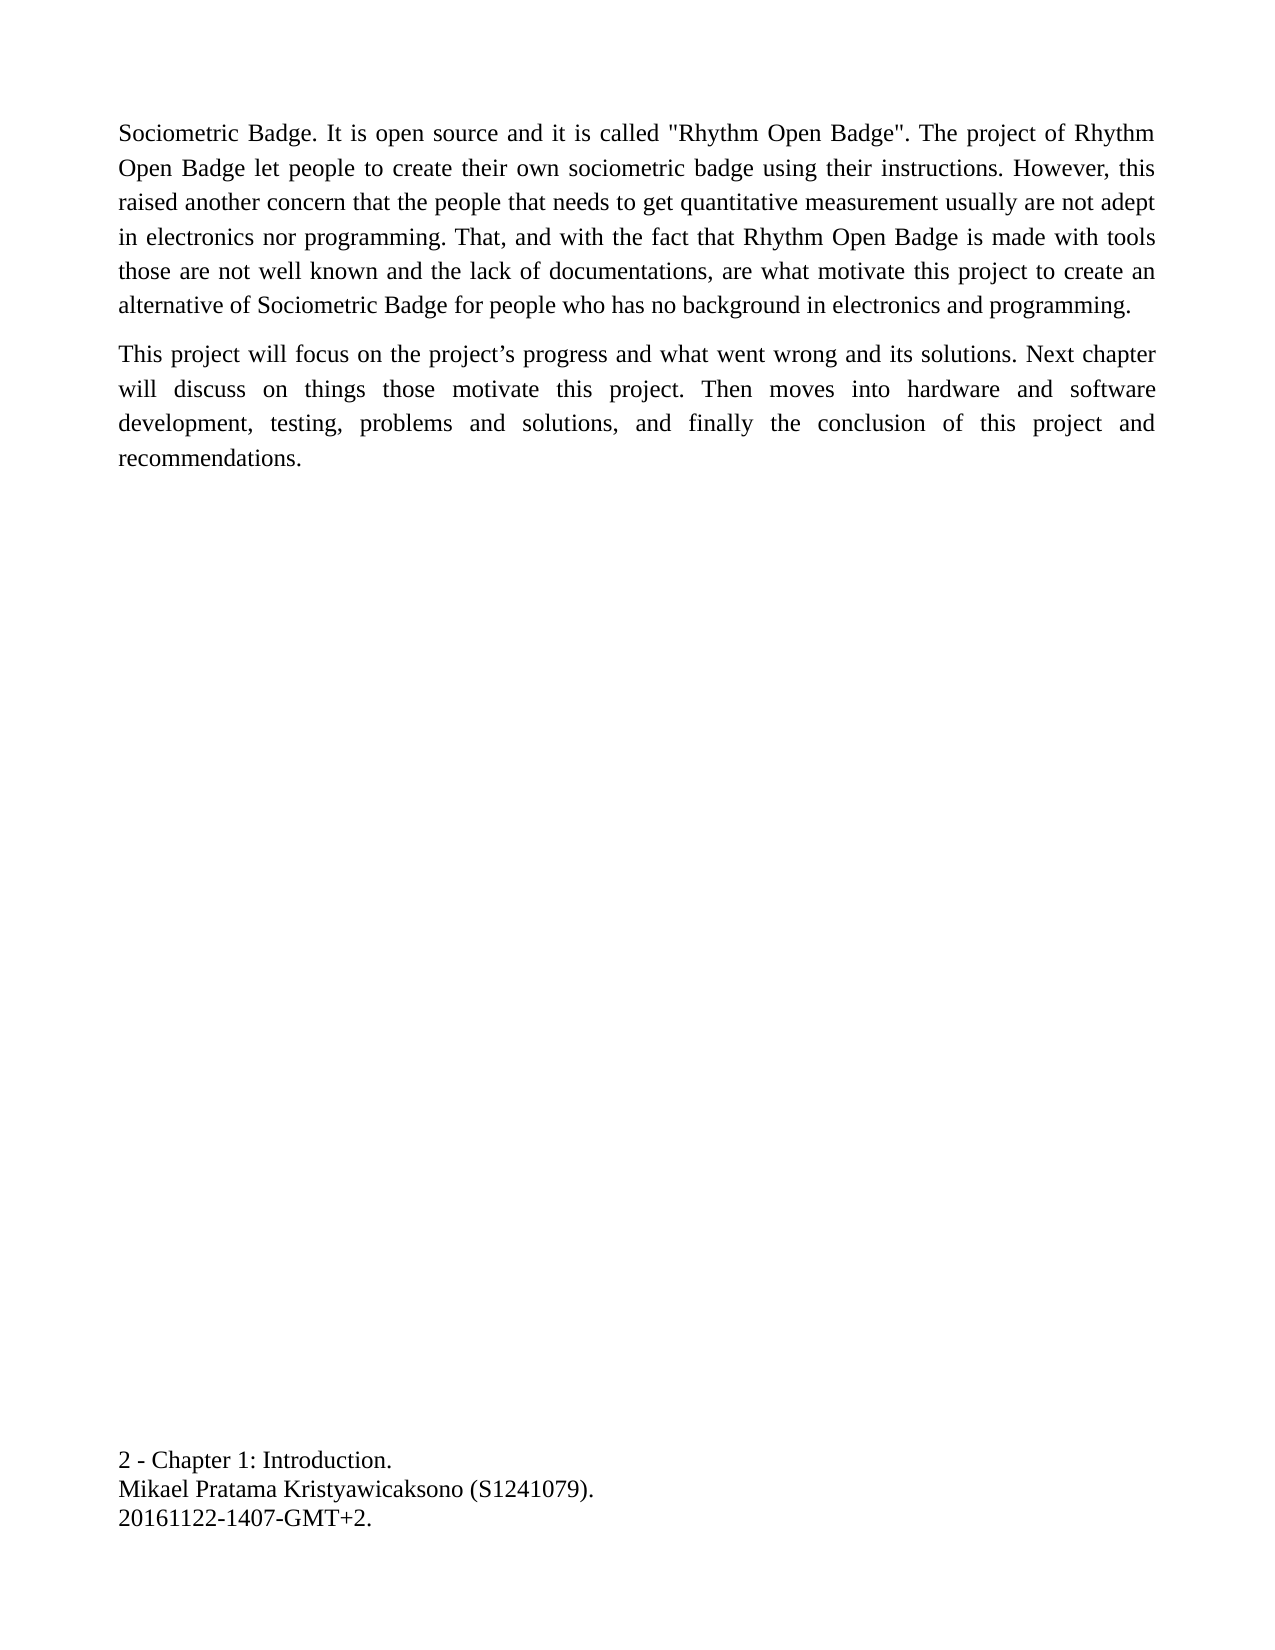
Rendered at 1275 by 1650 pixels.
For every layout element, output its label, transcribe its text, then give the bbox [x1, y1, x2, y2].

text Sociometric Badge. It is open source and it is called "Rhythm Open Badge". The project of Rhythm Open Badge let people to create their own sociometric badge using their instructions. However, this raised another concern that the people that needs to get quantitative measurement usually are not adept in electronics nor programming. That, and with the fact that Rhythm Open Badge is made with tools those are not well known and the lack of documentations, are what motivate this project to create an alternative of Sociometric Badge for people who has no background in electronics and programming. [118, 118, 1157, 319]
text This project will focus on the project’s progress and what went wrong and its solutions. Next chapter will discuss on things those motivate this project. Then moves into hardware and software development, testing, problems and solutions, and finally the conclusion of this project and recommendations. [118, 339, 1157, 472]
